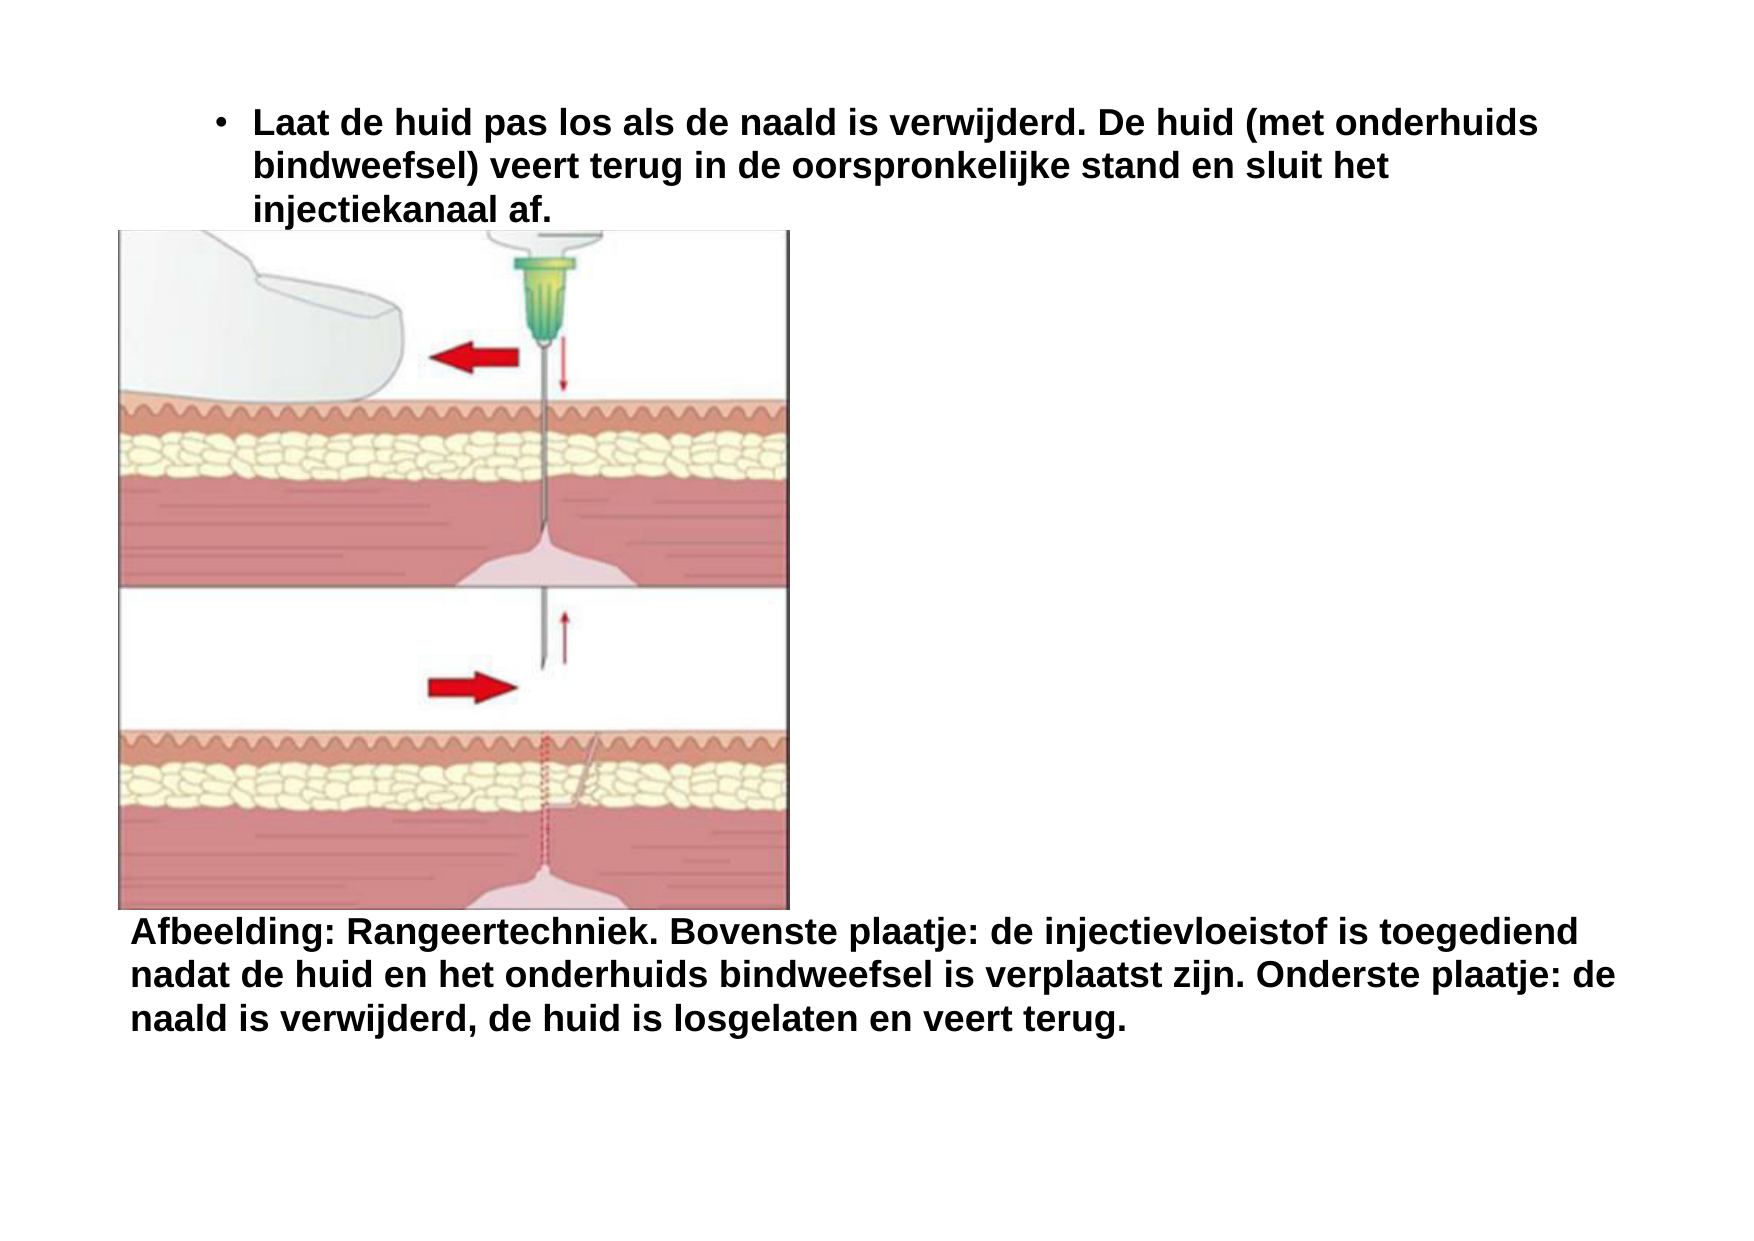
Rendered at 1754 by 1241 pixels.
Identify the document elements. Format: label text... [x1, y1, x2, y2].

subtitle Afbeelding: Rangeertechniek. Bovenste plaatje: de injectievloeistof is toegediend nadat de huid en het onderhuids bindweefsel is verplaatst zijn. Onderste plaatje: de naald is verwijderd, de huid is losgelaten en veert terug. [130, 230, 1636, 1039]
picture [118, 230, 790, 910]
subtitle Laat de huid pas los als de naald is verwijderd. De huid (met onderhuids bindweefsel) veert terug in de oorspronkelijke stand en sluit het injectiekanaal af. [215, 100, 1636, 230]
